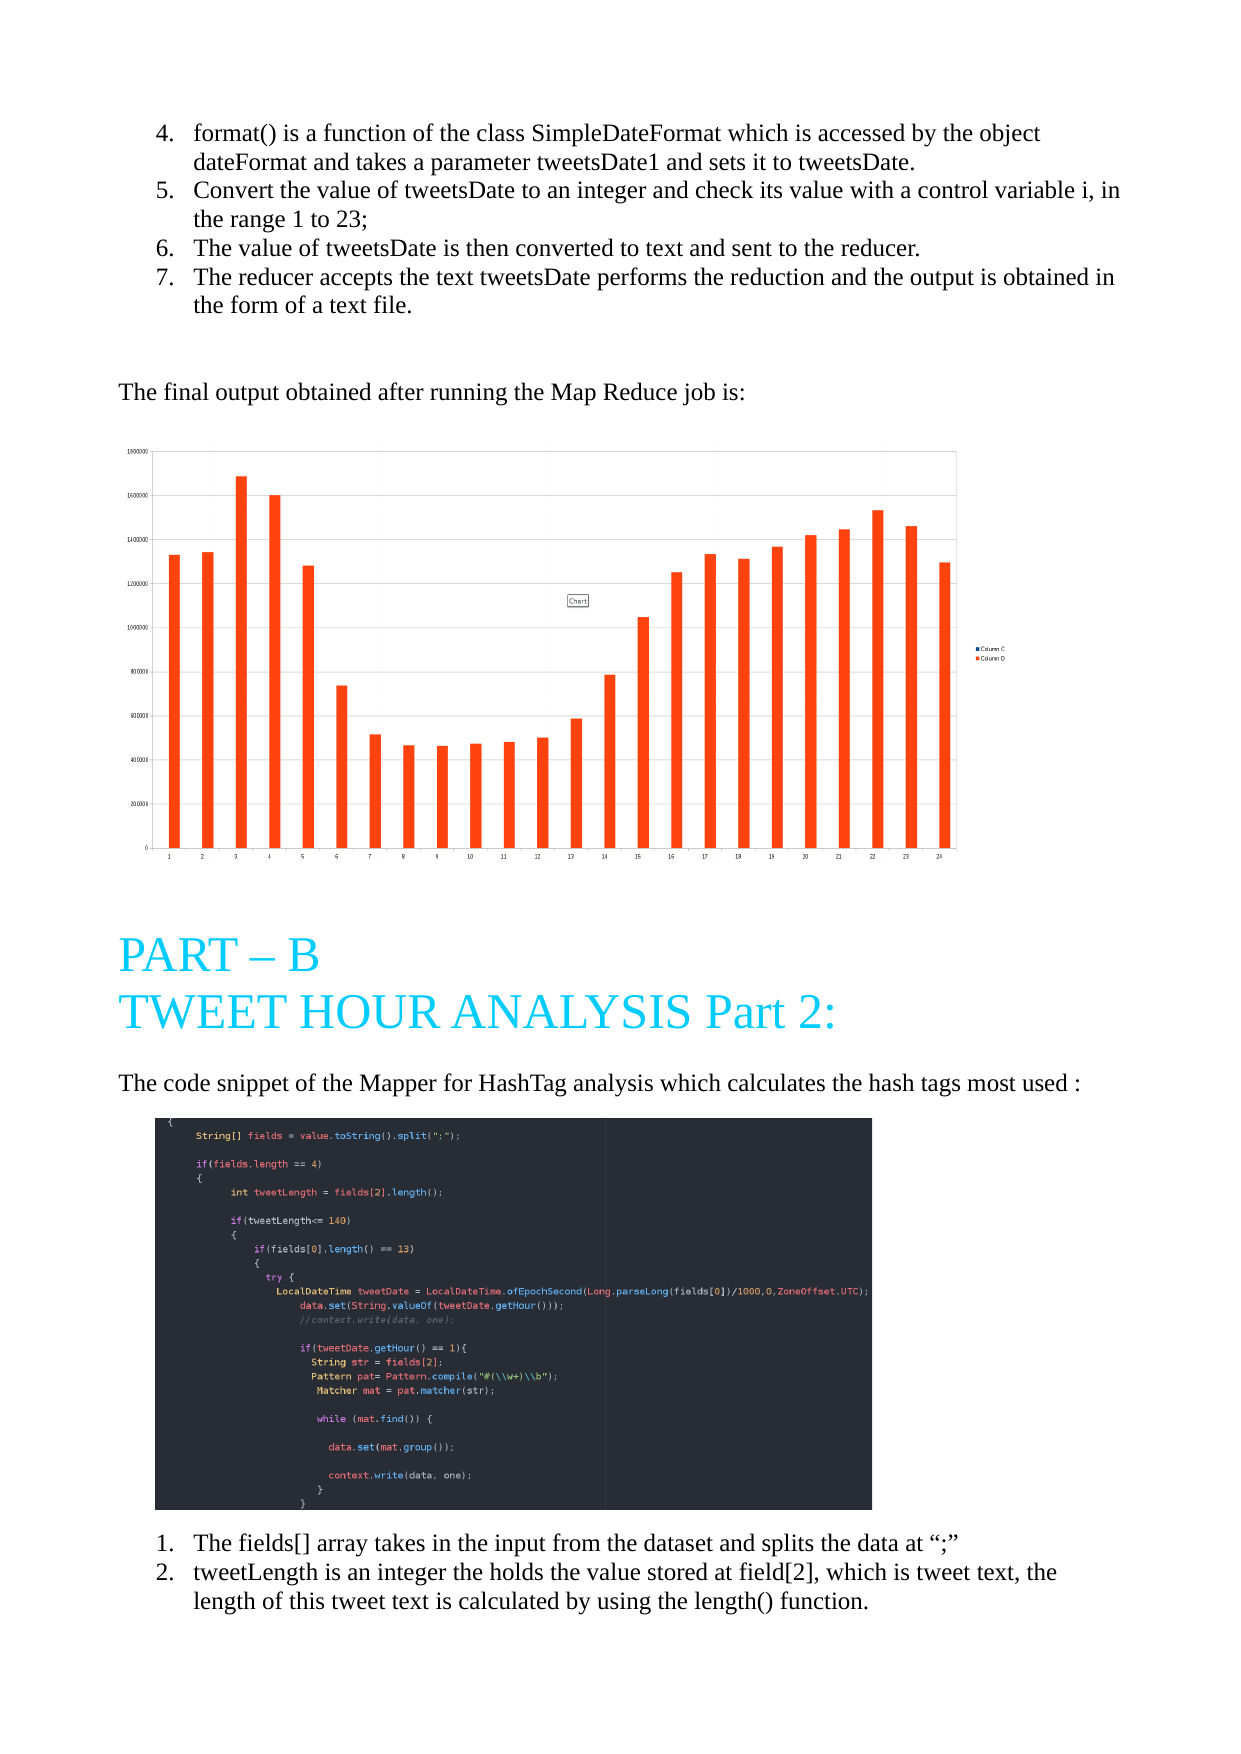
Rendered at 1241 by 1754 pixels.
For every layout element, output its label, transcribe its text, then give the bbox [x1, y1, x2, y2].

picture [155, 1118, 873, 1510]
list The value of tweetsDate is then converted to text and sent to the reducer. [156, 233, 1122, 262]
text PART – B [118, 924, 1122, 982]
list The reducer accepts the text tweetsDate performs the reduction and the output is obtained in the form of a text file. [156, 262, 1122, 319]
text The final output obtained after running the Map Reduce job is: [118, 377, 1122, 406]
list The fields[] array takes in the input from the dataset and splits the data at “;” [156, 1528, 1122, 1557]
list format() is a function of the class SimpleDateFormat which is accessed by the object dateFormat and takes a parameter tweetsDate1 and sets it to tweetsDate. [156, 118, 1122, 176]
text TWEET HOUR ANALYSIS Part 2: [118, 982, 1122, 1039]
list Convert the value of tweetsDate to an integer and check its value with a control variable i, in the range 1 to 23; [156, 176, 1122, 233]
picture [109, 439, 1010, 867]
list tweetLength is an integer the holds the value stored at field[2], which is tweet text, the length of this tweet text is calculated by using the length() function. [156, 1557, 1122, 1614]
text The code snippet of the Mapper for HashTag analysis which calculates the hash tags most used : [118, 1068, 1122, 1097]
